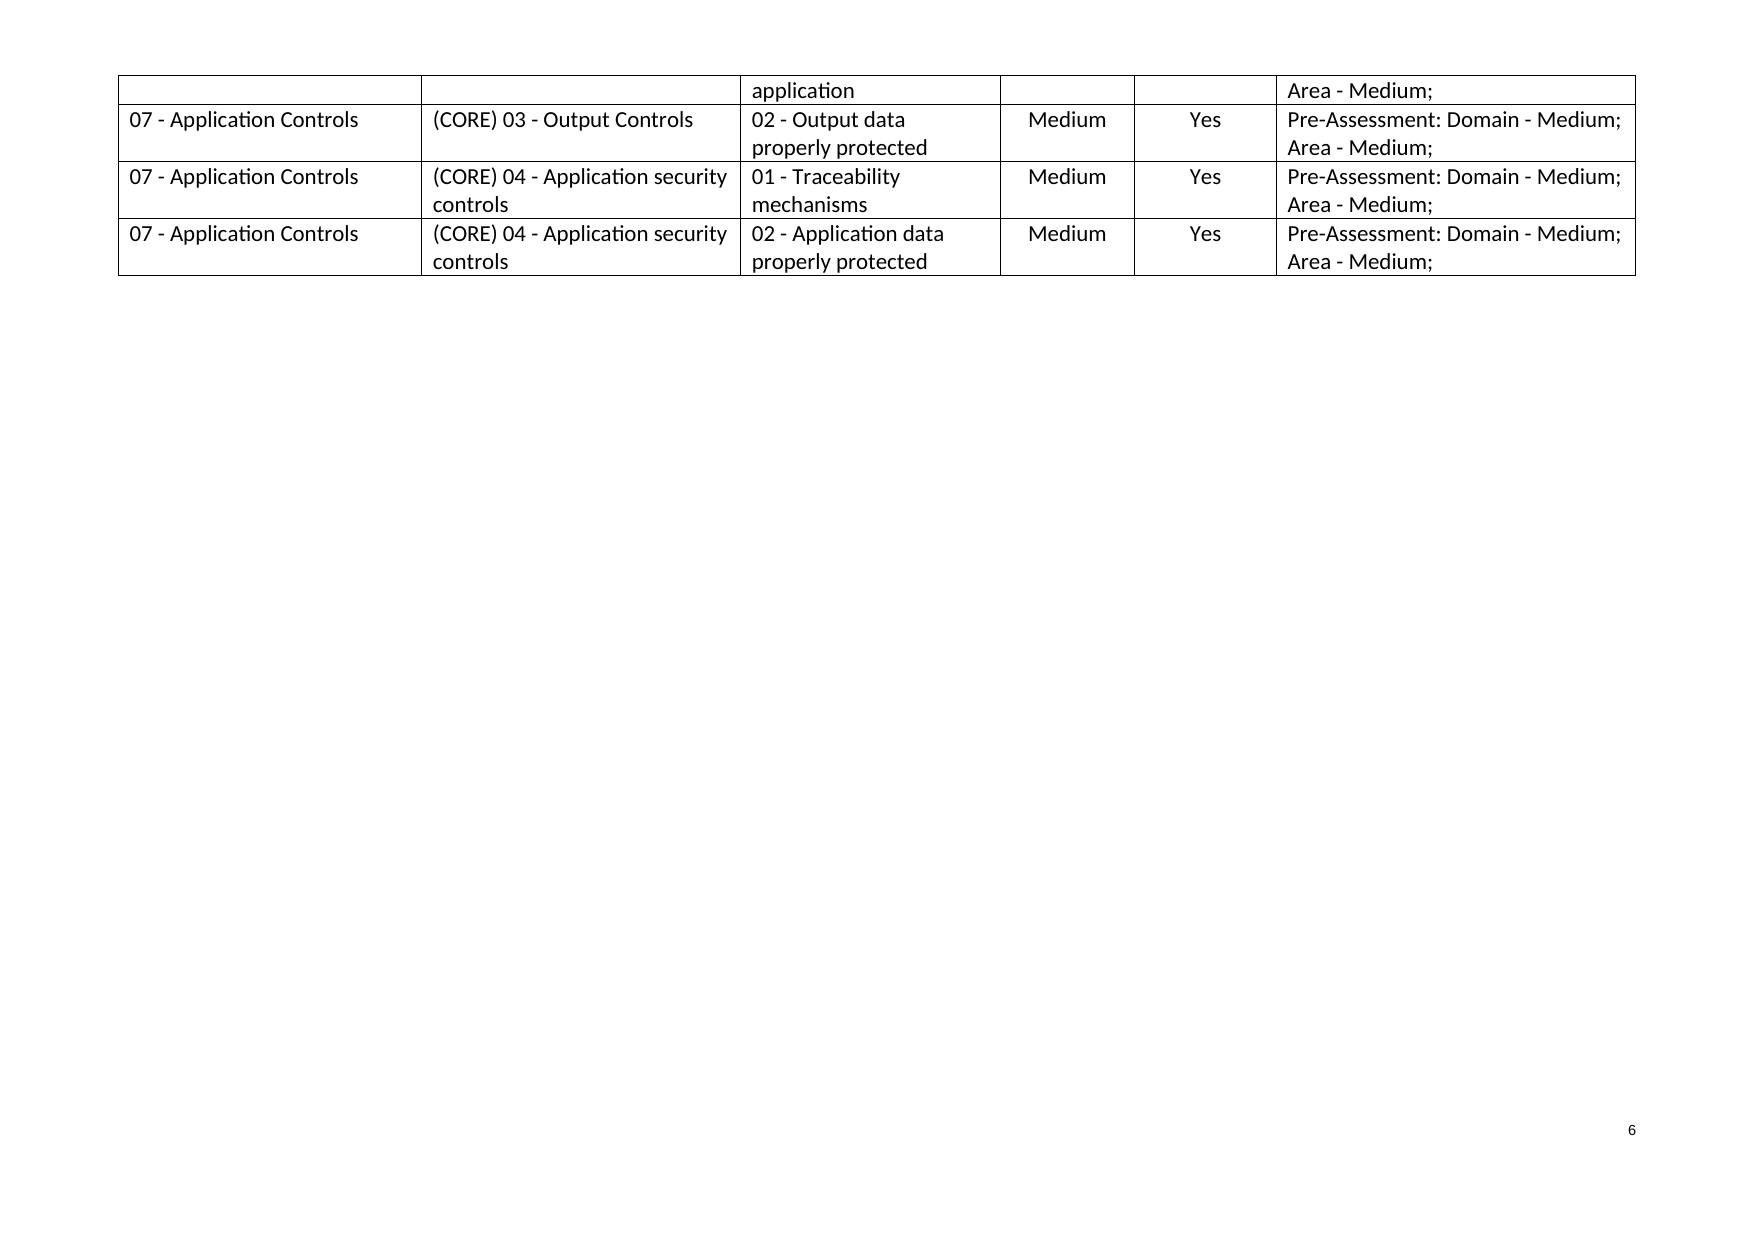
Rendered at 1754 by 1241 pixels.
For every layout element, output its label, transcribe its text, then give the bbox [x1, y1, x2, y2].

table_cell Medium [1001, 219, 1134, 275]
table_cell [422, 76, 740, 104]
table_cell Area - Medium; [1277, 76, 1635, 104]
table_cell Pre-Assessment: Domain - Medium; Area - Medium; [1277, 219, 1635, 275]
table_cell 02 - Application data properly protected [741, 219, 1000, 275]
table_cell Pre-Assessment: Domain - Medium; Area - Medium; [1277, 162, 1635, 218]
table_cell Yes [1135, 105, 1276, 161]
table_cell 07 - Application Controls [119, 162, 421, 218]
table_cell (CORE) 04 - Application security controls [422, 219, 740, 275]
table_cell 07 - Application Controls [119, 219, 421, 275]
table_cell application [741, 76, 1000, 104]
table_cell [119, 76, 421, 104]
table_cell Medium [1001, 105, 1134, 161]
table_cell Medium [1001, 162, 1134, 218]
table_cell 07 - Application Controls [119, 105, 421, 161]
table_cell 02 - Output data properly protected [741, 105, 1000, 161]
table_cell [1001, 76, 1134, 104]
table_cell (CORE) 03 - Output Controls [422, 105, 740, 161]
table_cell (CORE) 04 - Application security controls [422, 162, 740, 218]
table_cell Yes [1135, 162, 1276, 218]
table_cell [1135, 76, 1276, 104]
table_cell Pre-Assessment: Domain - Medium; Area - Medium; [1277, 105, 1635, 161]
table_cell 01 - Traceability mechanisms [741, 162, 1000, 218]
table_cell Yes [1135, 219, 1276, 275]
